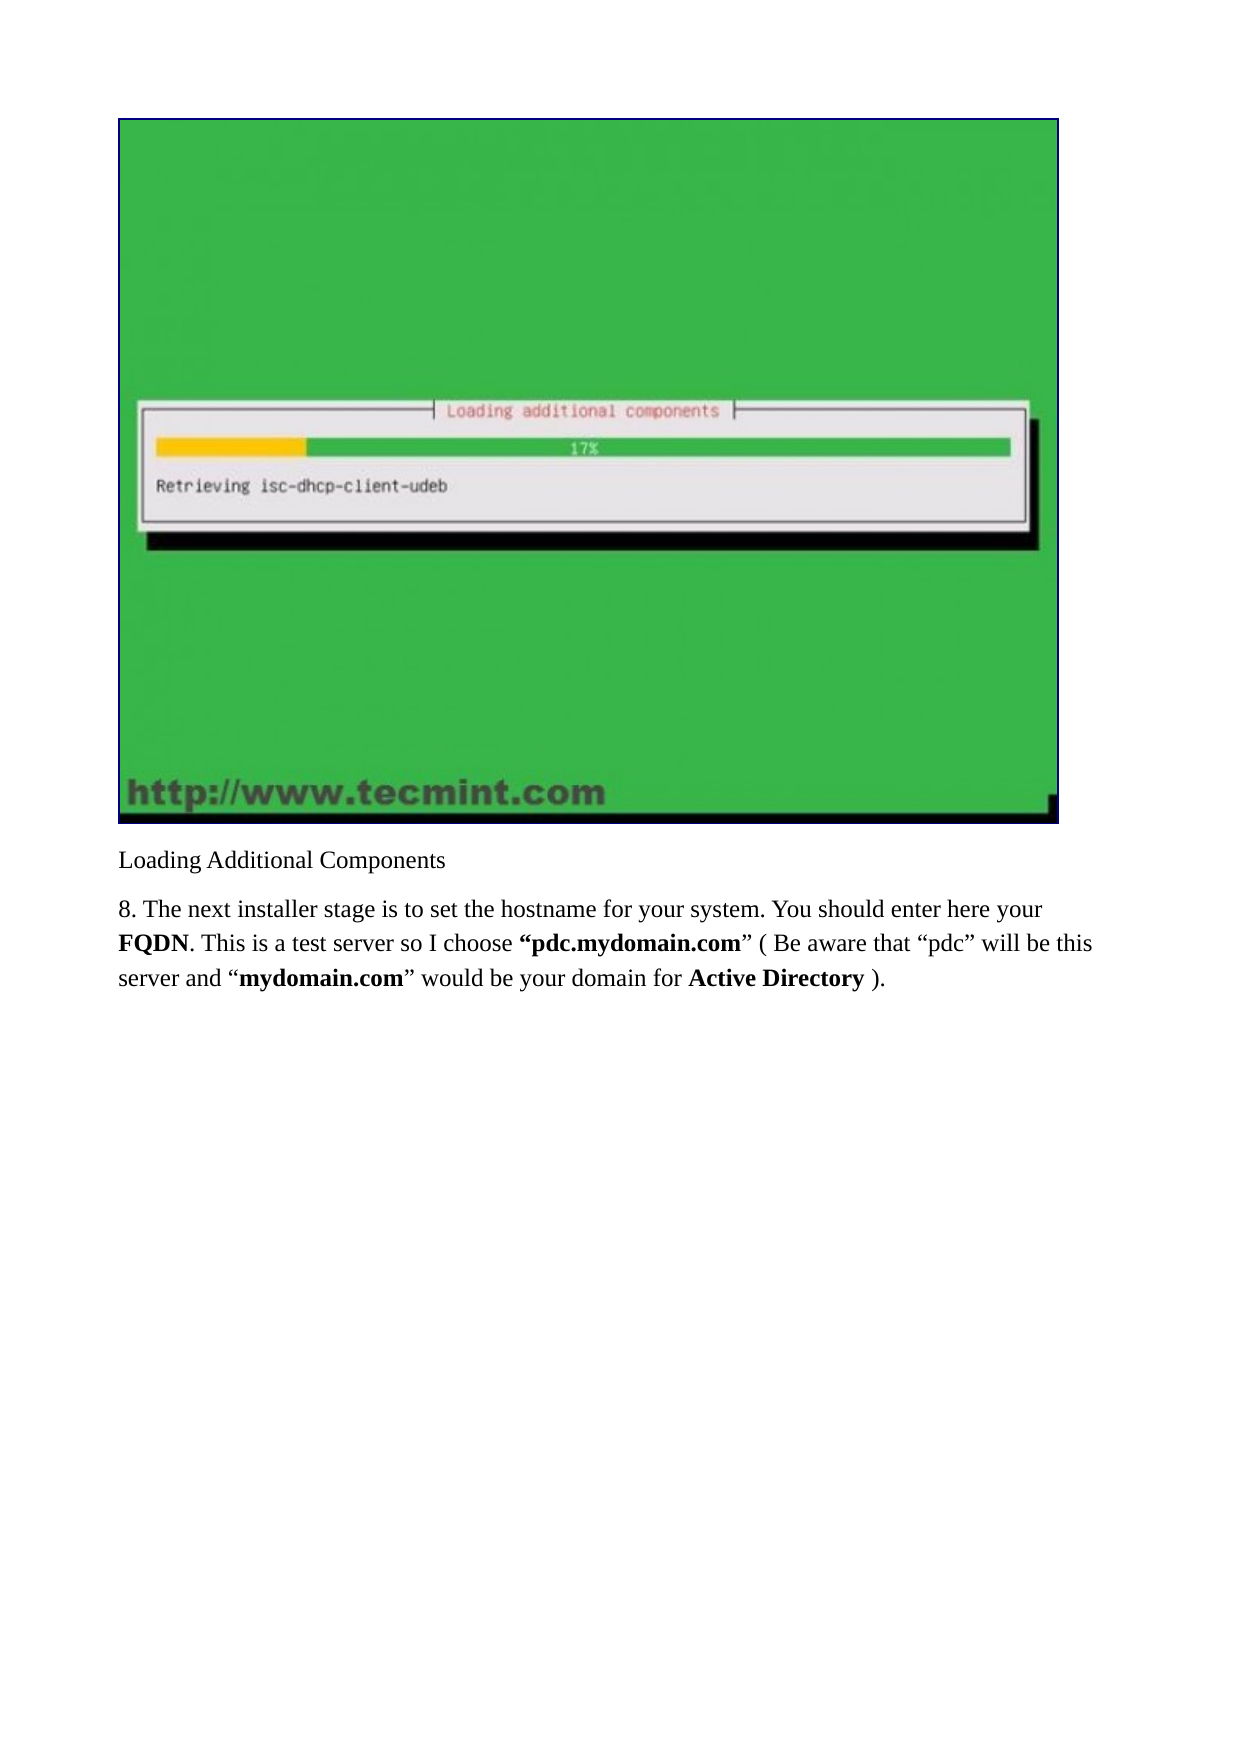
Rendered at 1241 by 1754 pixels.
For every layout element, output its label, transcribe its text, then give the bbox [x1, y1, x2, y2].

picture [120, 120, 1057, 823]
text Loading Additional Components [118, 845, 1122, 873]
text 8. The next installer stage is to set the hostname for your system. You should enter here your FQDN. This is a test server so I choose “pdc.mydomain.com” ( Be aware that “pdc” will be this server and “mydomain.com” would be your domain for Active Directory ). [118, 894, 1122, 991]
